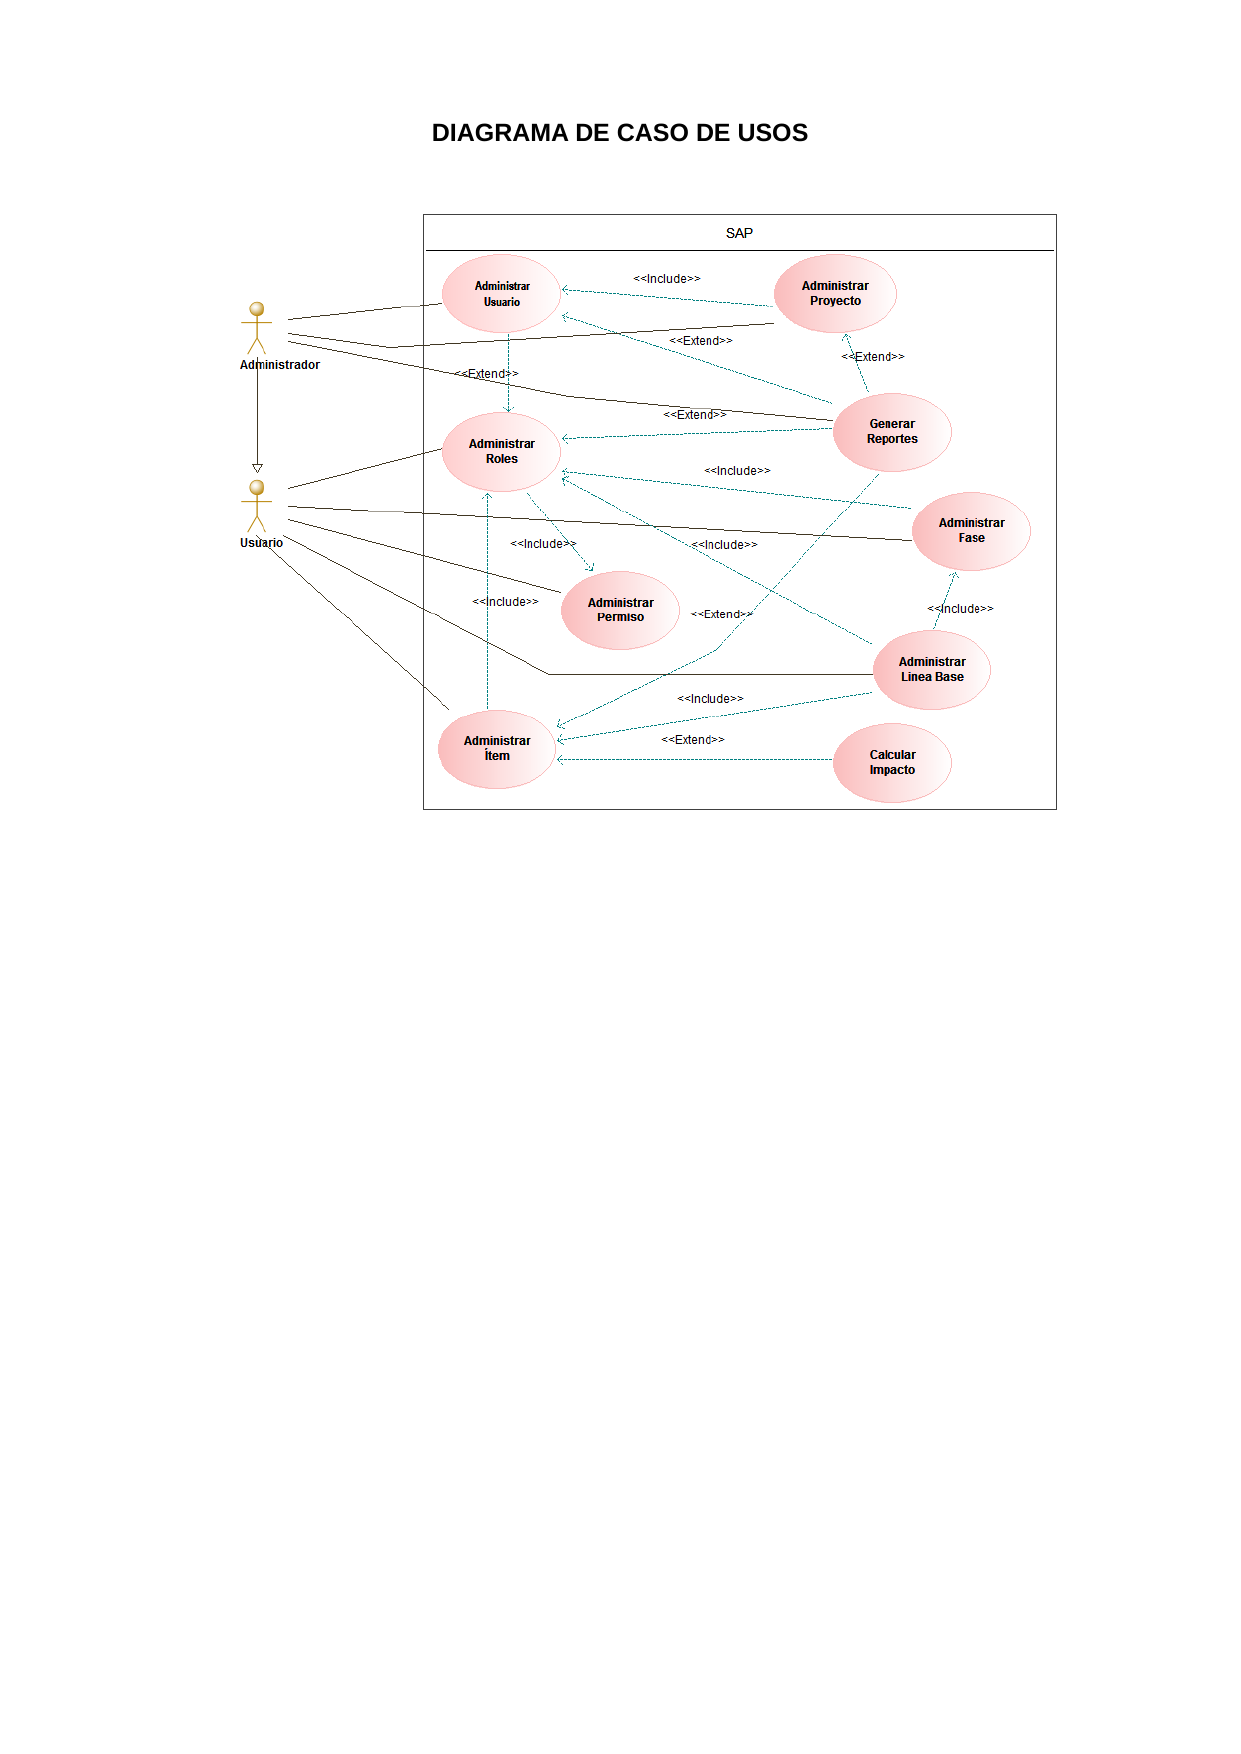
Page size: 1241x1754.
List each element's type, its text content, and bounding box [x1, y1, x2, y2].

list DIAGRAMA DE CASO DE USOS [118, 118, 1122, 147]
picture [174, 204, 1066, 819]
